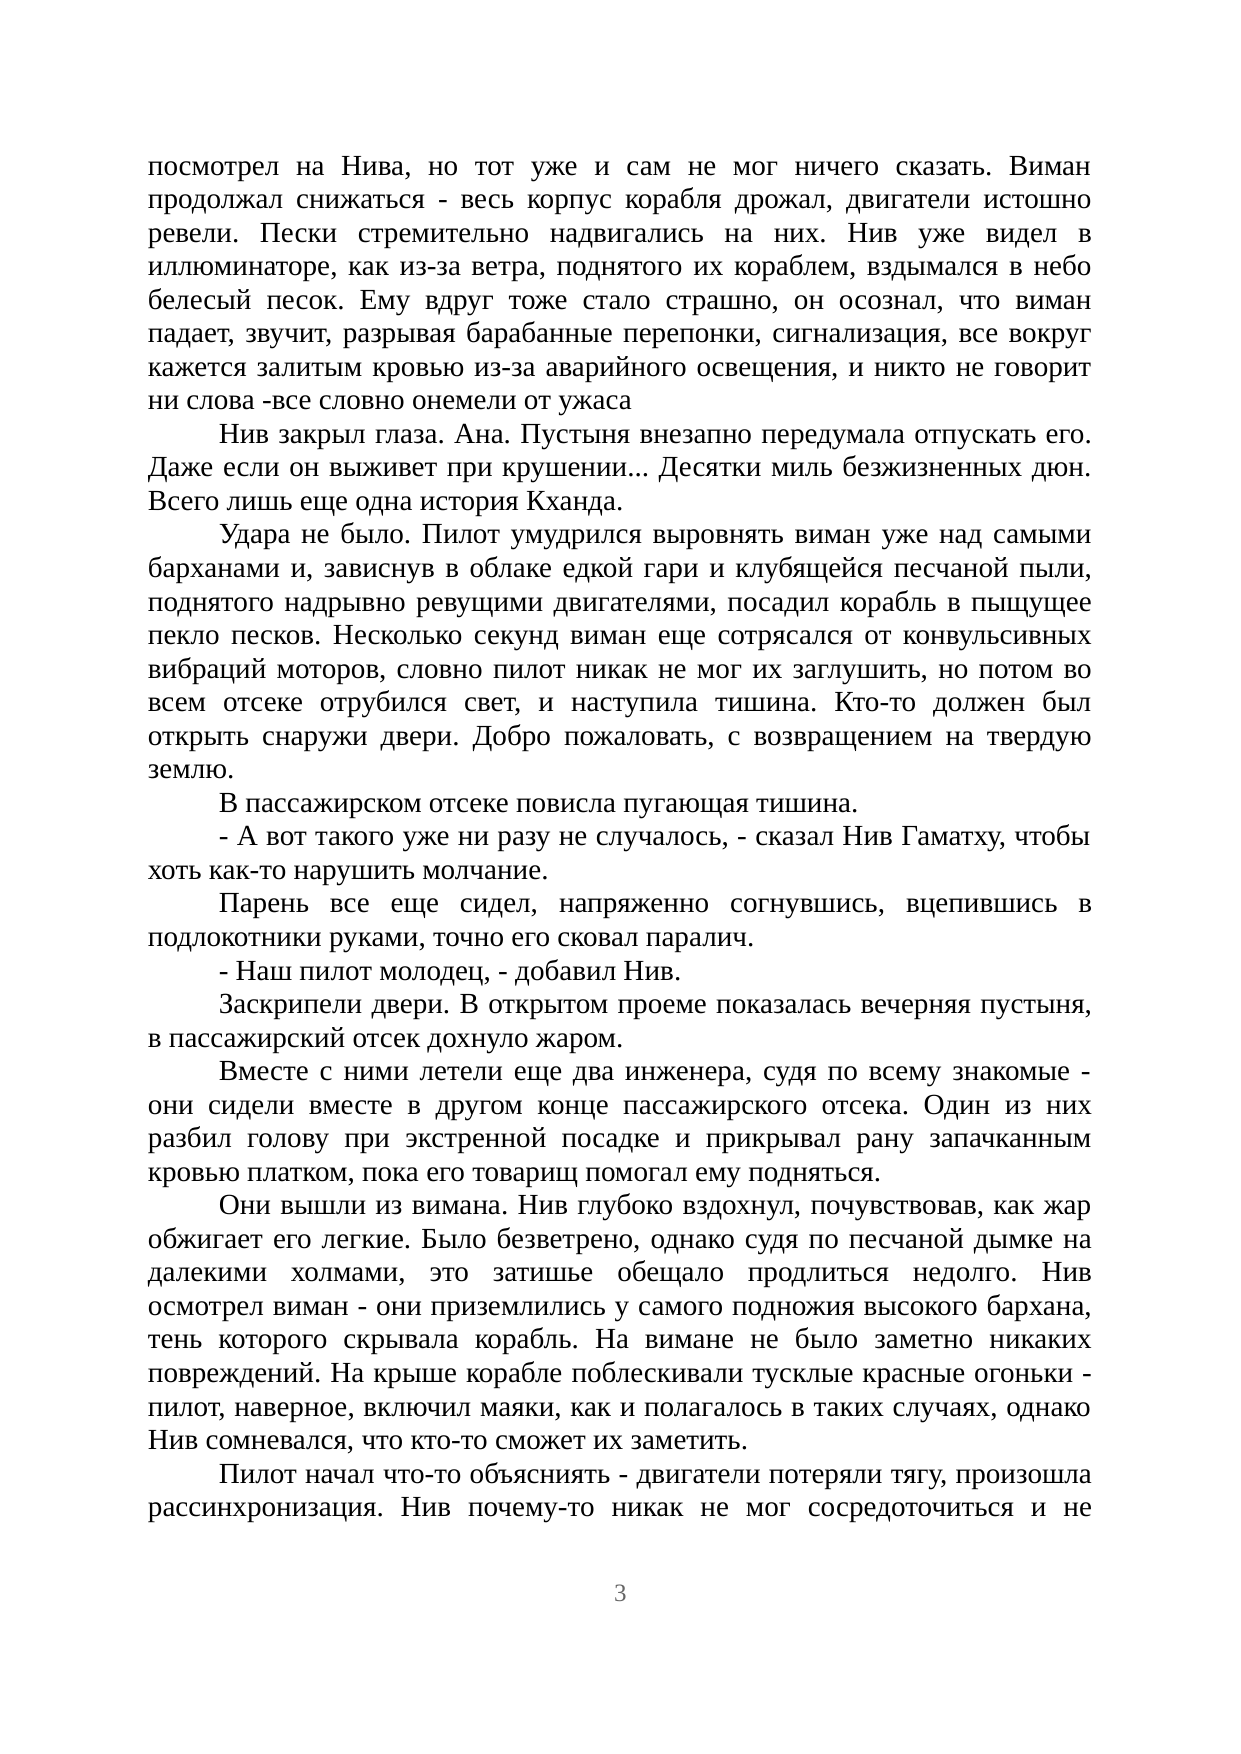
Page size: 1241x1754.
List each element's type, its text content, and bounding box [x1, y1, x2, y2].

text Пилот начал что-то объясниять - двигатели потеряли тягу, произошла рассинхронизация. Нив почему-то никак не мог сосредоточиться и не [148, 1456, 1093, 1523]
text Парень все еще сидел, напряженно согнувшись, вцепившись в подлокотники руками, точно его сковал паралич. [148, 886, 1093, 953]
text Они вышли из вимана. Нив глубоко вздохнул, почувствовав, как жар обжигает его легкие. Было безветрено, однако судя по песчаной дымке на далекими холмами, это затишье обещало продлиться недолго. Нив осмотрел виман - они приземлились у самого подножия высокого бархана, тень которого скрывала корабль. На вимане не было заметно никаких повреждений. На крыше корабле поблескивали тусклые красные огоньки - пилот, наверное, включил маяки, как и полагалось в таких случаях, однако Нив сомневался, что кто-то сможет их заметить. [148, 1187, 1093, 1456]
text В пассажирском отсеке повисла пугающая тишина. [148, 785, 1093, 818]
text Заскрипели двери. В открытом проеме показалась вечерняя пустыня, в пассажирский отсек дохнуло жаром. [148, 986, 1093, 1053]
text Вместе с ними летели еще два инженера, судя по всему знакомые - они сидели вместе в другом конце пассажирского отсека. Один из них разбил голову при экстренной посадке и прикрывал рану запачканным кровью платком, пока его товарищ помогал ему подняться. [148, 1053, 1093, 1187]
text Удара не было. Пилот умудрился выровнять виман уже над самыми барханами и, зависнув в облаке едкой гари и клубящейся песчаной пыли, поднятого надрывно ревущими двигателями, посадил корабль в пыщущее пекло песков. Несколько секунд виман еще сотрясался от конвульсивных вибраций моторов, словно пилот никак не мог их заглушить, но потом во всем отсеке отрубился свет, и наступила тишина. Кто-то должен был открыть снаружи двери. Добро пожаловать, с возвращением на твердую землю. [148, 517, 1093, 785]
text Нив закрыл глаза. Ана. Пустыня внезапно передумала отпускать его. Даже если он выживет при крушении... Десятки миль безжизненных дюн. Всего лишь еще одна история Кханда. [148, 416, 1093, 517]
text - А вот такого уже ни разу не случалось, - сказал Нив Гаматху, чтобы хоть как-то нарушить молчание. [148, 818, 1093, 886]
text - Наш пилот молодец, - добавил Нив. [148, 953, 1093, 986]
text посмотрел на Нива, но тот уже и сам не мог ничего сказать. Виман продолжал снижаться - весь корпус корабля дрожал, двигатели истошно ревели. Пески стремительно надвигались на них. Нив уже видел в иллюминаторе, как из-за ветра, поднятого их кораблем, вздымался в небо белесый песок. Ему вдруг тоже стало страшно, он осознал, что виман падает, звучит, разрывая барабанные перепонки, сигнализация, все вокруг кажется залитым кровью из-за аварийного освещения, и никто не говорит ни слова -все словно онемели от ужаса [148, 148, 1093, 416]
